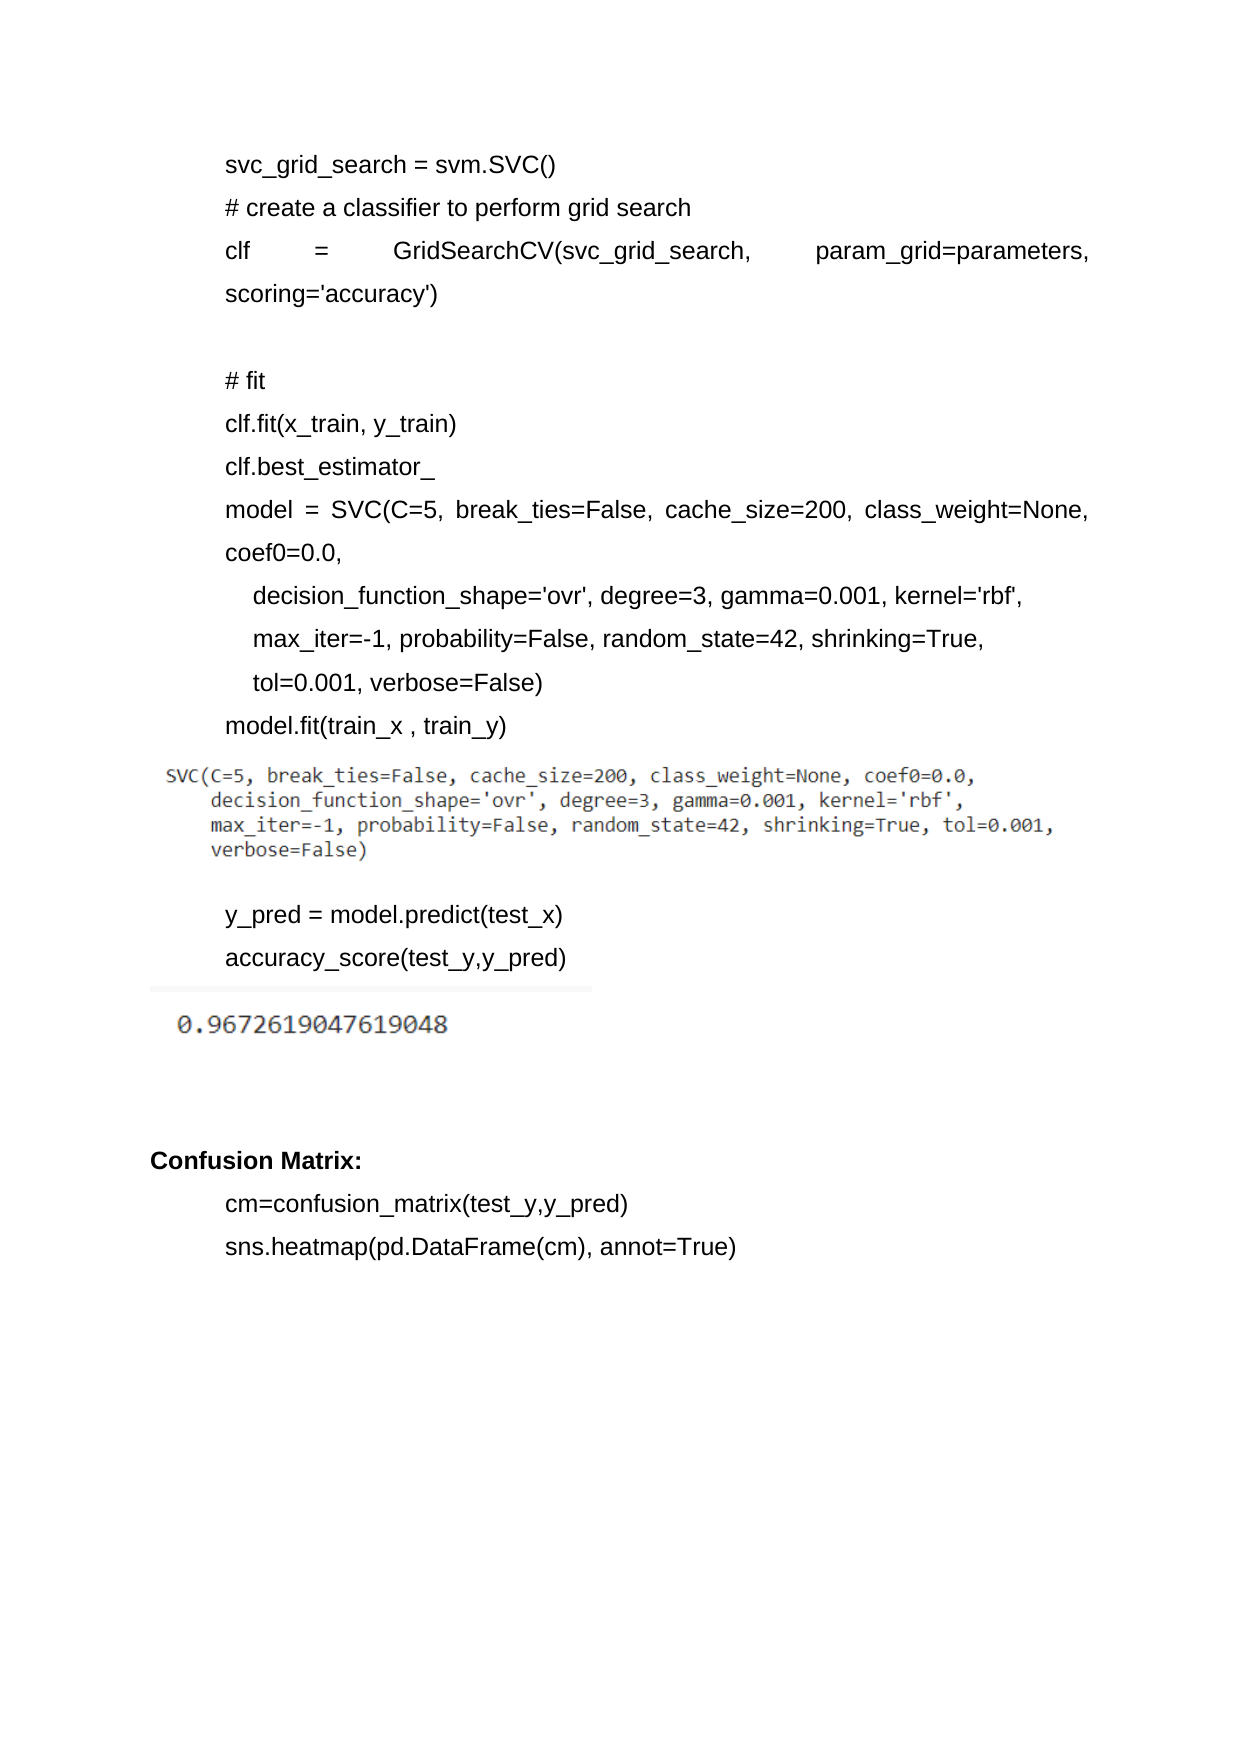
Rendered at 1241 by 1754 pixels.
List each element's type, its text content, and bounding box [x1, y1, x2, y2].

text clf.best_estimator_ [225, 452, 1090, 481]
text max_iter=-1, probability=False, random_state=42, shrinking=True, [225, 624, 1090, 653]
text cm=confusion_matrix(test_y,y_pred) [150, 1189, 1090, 1218]
text clf.fit(x_train, y_train) [225, 409, 1090, 437]
text decision_function_shape='ovr', degree=3, gamma=0.001, kernel='rbf', [225, 581, 1090, 610]
text model.fit(train_x , train_y) [225, 711, 1090, 739]
text svc_grid_search = svm.SVC() [225, 150, 1090, 179]
text model = SVC(C=5, break_ties=False, cache_size=200, class_weight=None, coef0=0.0, [225, 495, 1090, 567]
text # fit [225, 366, 1090, 394]
text sns.heatmap(pd.DataFrame(cm), annot=True) [150, 1232, 1090, 1261]
picture [150, 753, 1091, 887]
text Confusion Matrix: [150, 1146, 1090, 1174]
text y_pred = model.predict(test_x) [150, 900, 1090, 929]
text # create a classifier to perform grid search [225, 193, 1090, 222]
text accuracy_score(test_y,y_pred) [150, 943, 1090, 972]
text clf = GridSearchCV(svc_grid_search, param_grid=parameters, scoring='accuracy') [225, 236, 1090, 308]
text tol=0.001, verbose=False) [225, 667, 1090, 696]
picture [150, 986, 593, 1090]
